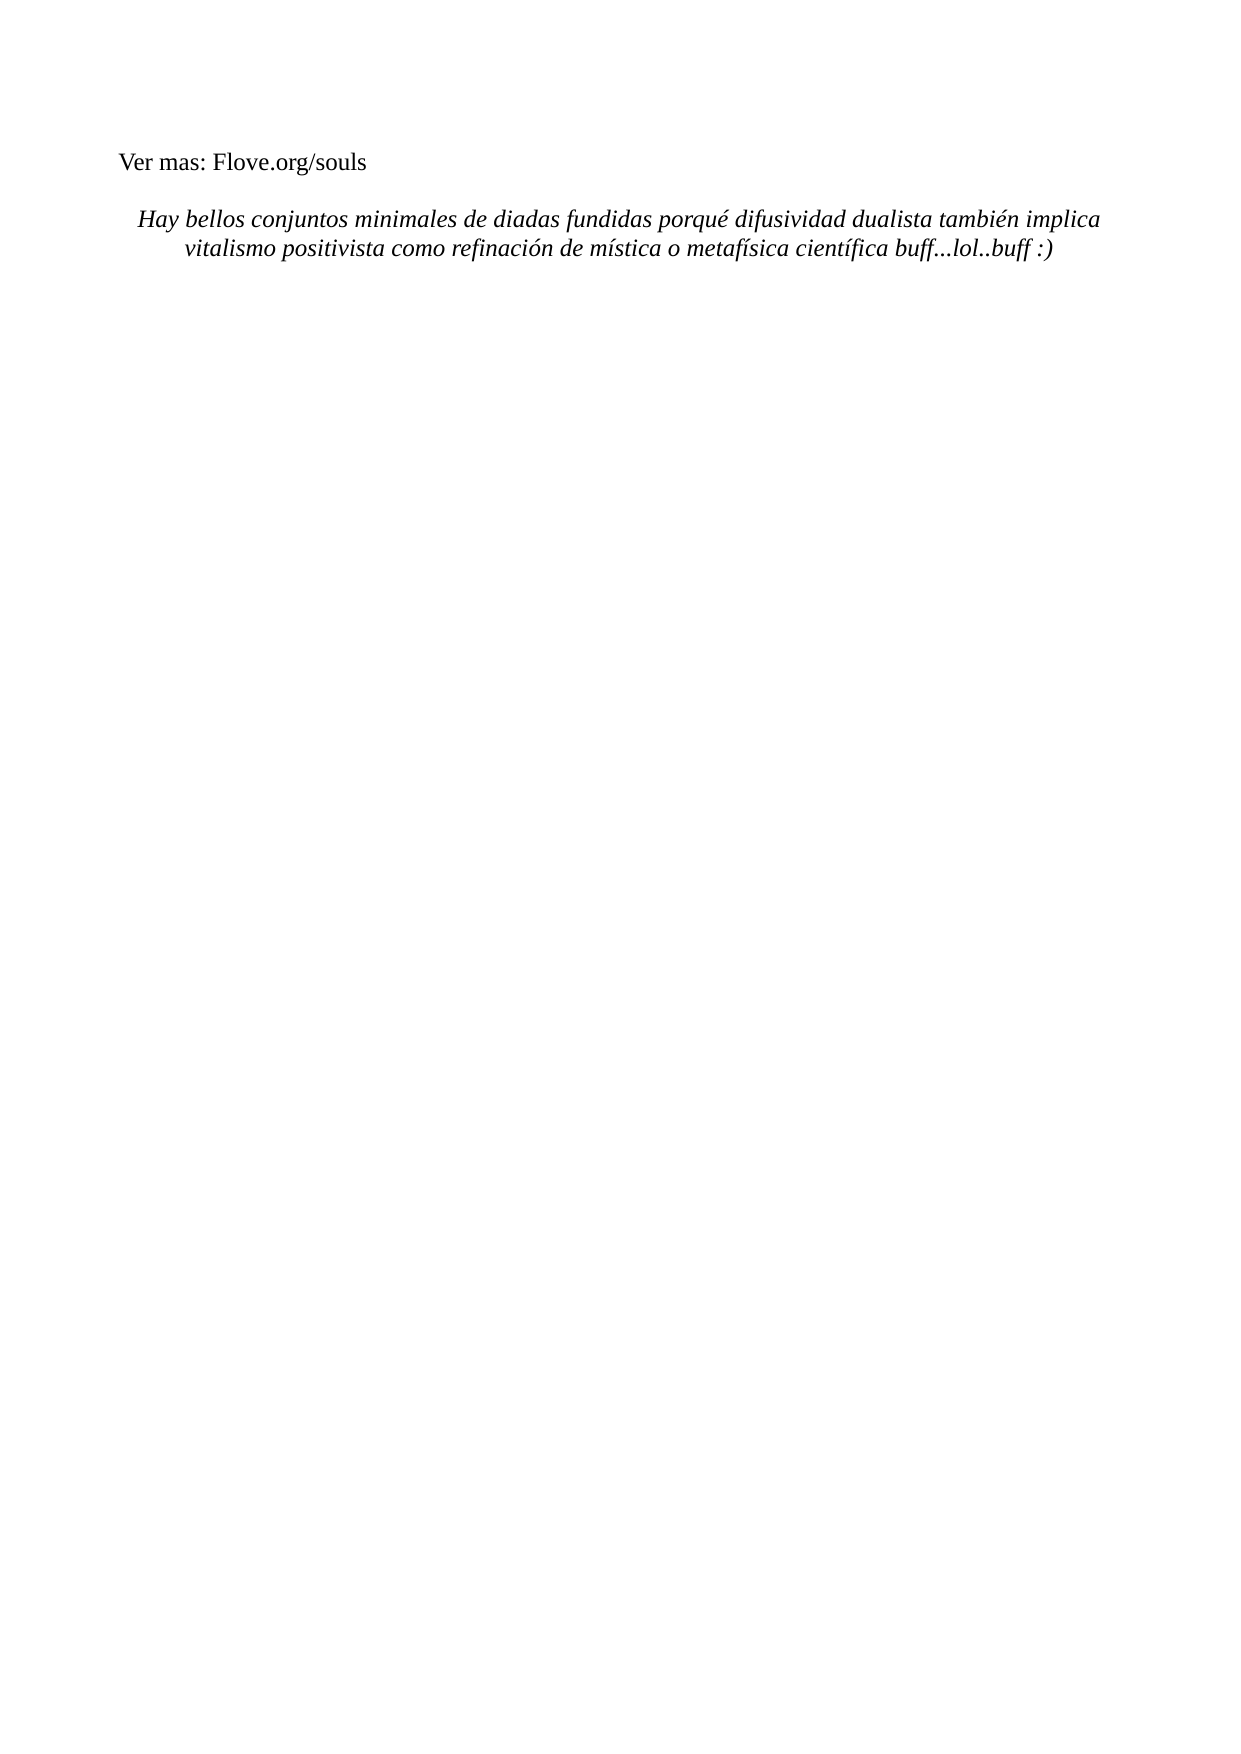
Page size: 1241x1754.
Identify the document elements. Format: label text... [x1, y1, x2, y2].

text Hay bellos conjuntos minimales de diadas fundidas porqué difusividad dualista también implica vitalismo positivista como refinación de mística o metafísica científica buff...lol..buff :) [118, 204, 1122, 262]
text Ver mas: Flove.org/souls [118, 147, 1122, 176]
